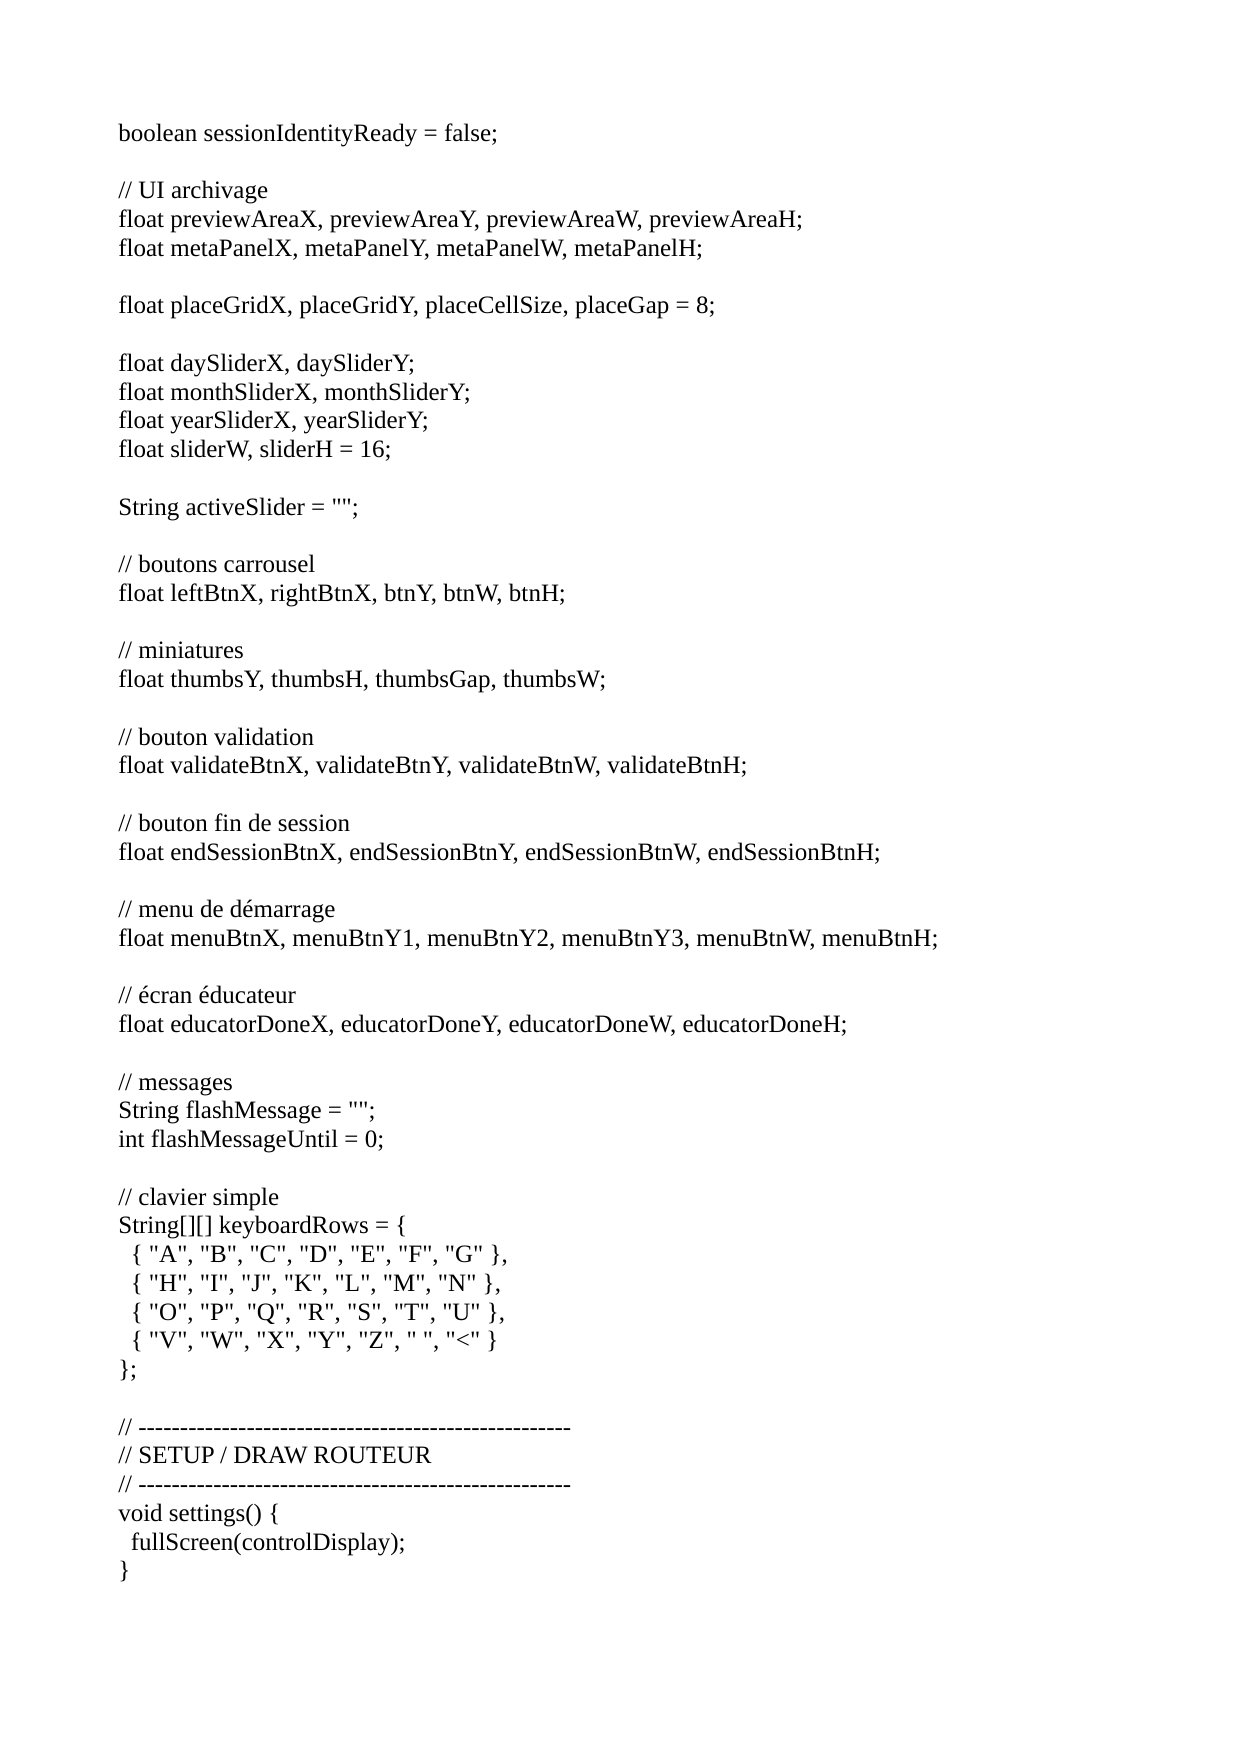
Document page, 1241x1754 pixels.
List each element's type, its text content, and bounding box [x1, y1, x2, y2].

text float daySliderX, daySliderY; [118, 348, 1122, 377]
text void settings() { [118, 1498, 1122, 1527]
text float monthSliderX, monthSliderY; [118, 377, 1122, 406]
text float thumbsY, thumbsH, thumbsGap, thumbsW; [118, 664, 1122, 693]
text // écran éducateur [118, 981, 1122, 1009]
text }; [118, 1354, 1122, 1383]
text float educatorDoneX, educatorDoneY, educatorDoneW, educatorDoneH; [118, 1009, 1122, 1038]
text } [118, 1556, 1122, 1584]
text float leftBtnX, rightBtnX, btnY, btnW, btnH; [118, 578, 1122, 607]
text fullScreen(controlDisplay); [118, 1527, 1122, 1556]
text // SETUP / DRAW ROUTEUR [118, 1441, 1122, 1469]
text { "A", "B", "C", "D", "E", "F", "G" }, [118, 1239, 1122, 1268]
text String[][] keyboardRows = { [118, 1211, 1122, 1239]
text // bouton validation [118, 722, 1122, 751]
text // ---------------------------------------------------- [118, 1469, 1122, 1498]
text // boutons carrousel [118, 549, 1122, 578]
text // menu de démarrage [118, 894, 1122, 923]
text float placeGridX, placeGridY, placeCellSize, placeGap = 8; [118, 291, 1122, 319]
text float yearSliderX, yearSliderY; [118, 406, 1122, 434]
text // messages [118, 1067, 1122, 1096]
text boolean sessionIdentityReady = false; [118, 118, 1122, 147]
text // clavier simple [118, 1182, 1122, 1211]
text int flashMessageUntil = 0; [118, 1124, 1122, 1153]
text // miniatures [118, 636, 1122, 664]
text float validateBtnX, validateBtnY, validateBtnW, validateBtnH; [118, 751, 1122, 779]
text float endSessionBtnX, endSessionBtnY, endSessionBtnW, endSessionBtnH; [118, 837, 1122, 866]
text float menuBtnX, menuBtnY1, menuBtnY2, menuBtnY3, menuBtnW, menuBtnH; [118, 923, 1122, 952]
text // bouton fin de session [118, 808, 1122, 837]
text float metaPanelX, metaPanelY, metaPanelW, metaPanelH; [118, 233, 1122, 262]
text float previewAreaX, previewAreaY, previewAreaW, previewAreaH; [118, 204, 1122, 233]
text // UI archivage [118, 176, 1122, 204]
text { "H", "I", "J", "K", "L", "M", "N" }, [118, 1268, 1122, 1297]
text { "V", "W", "X", "Y", "Z", " ", "<" } [118, 1326, 1122, 1354]
text String activeSlider = ""; [118, 492, 1122, 521]
text float sliderW, sliderH = 16; [118, 434, 1122, 463]
text // ---------------------------------------------------- [118, 1412, 1122, 1441]
text String flashMessage = ""; [118, 1096, 1122, 1124]
text { "O", "P", "Q", "R", "S", "T", "U" }, [118, 1297, 1122, 1326]
